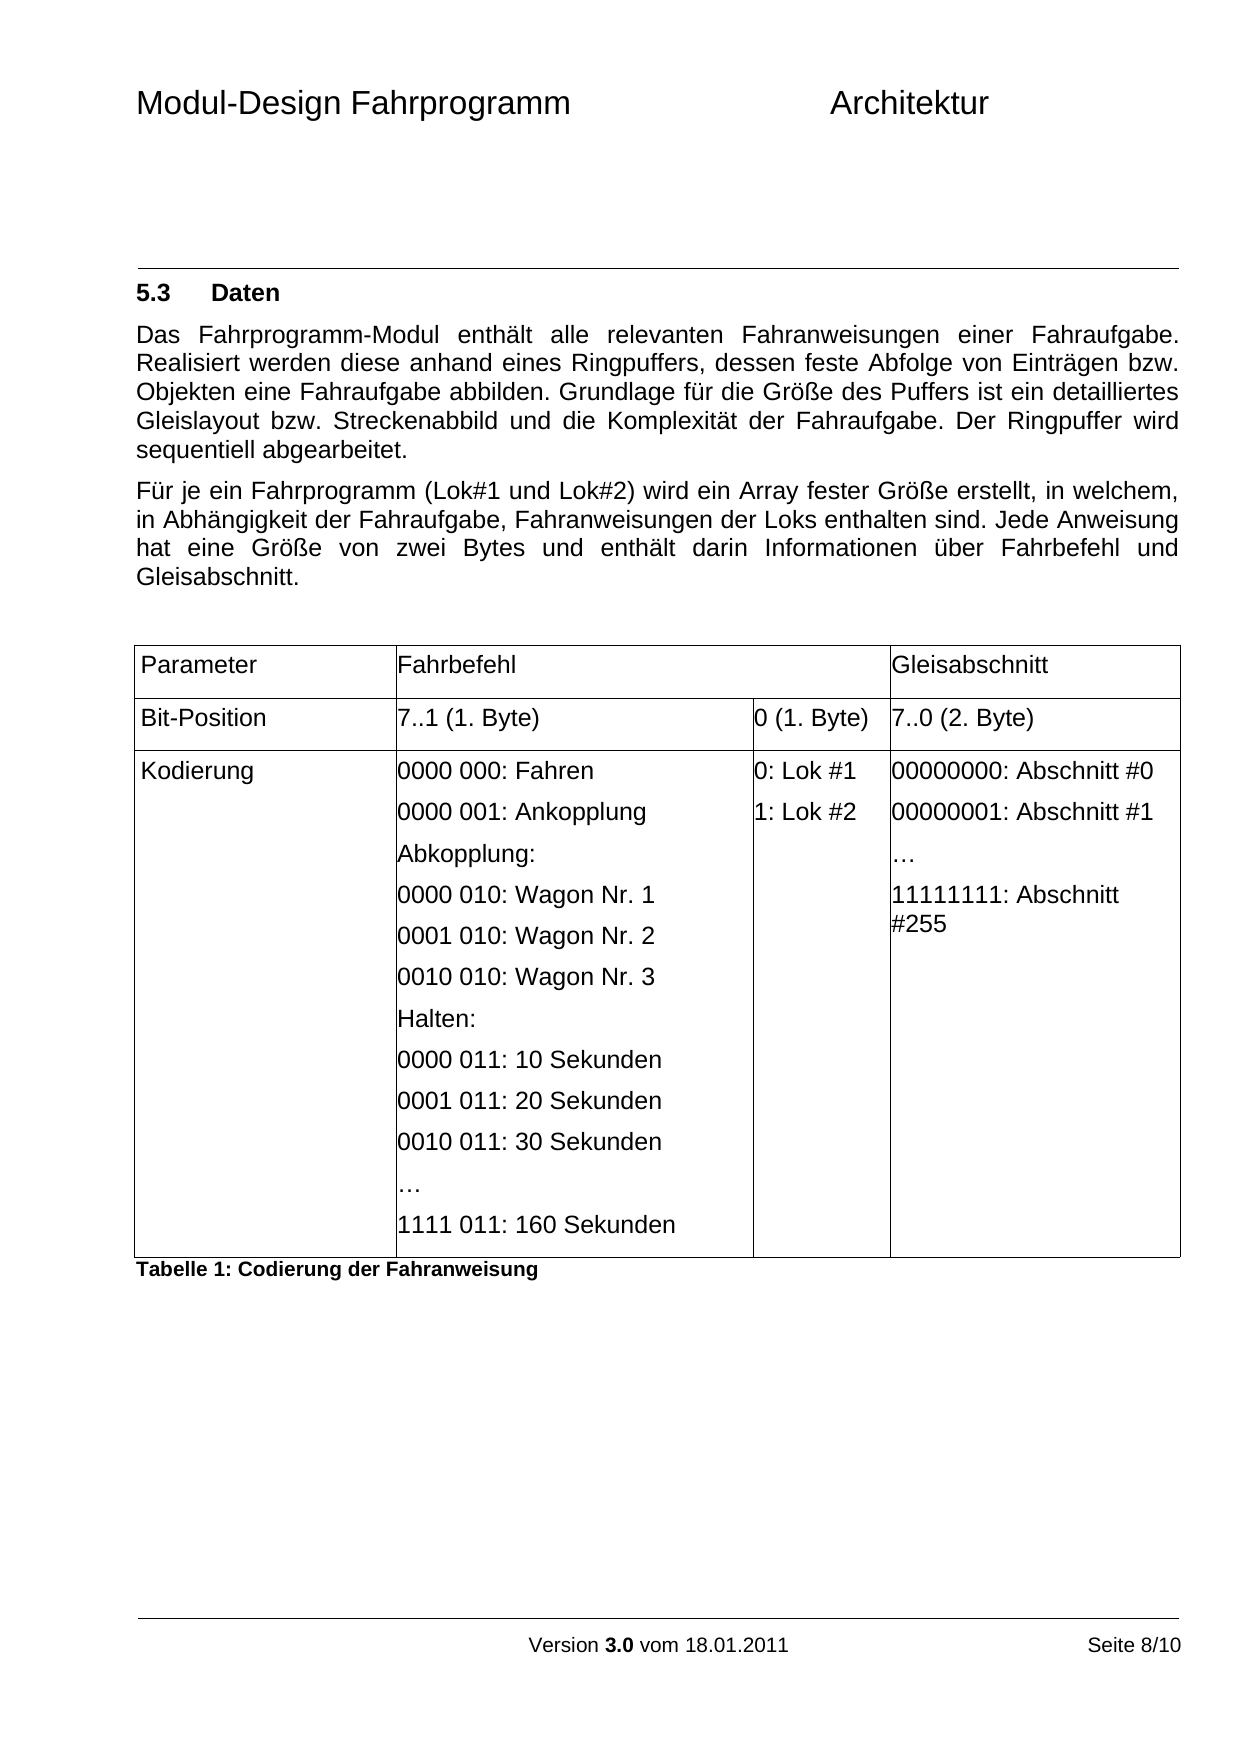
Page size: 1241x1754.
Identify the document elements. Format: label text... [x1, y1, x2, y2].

table_cell Bit-Position [135, 699, 396, 750]
table_header Parameter [135, 646, 396, 697]
text Für je ein Fahrprogramm (Lok#1 und Lok#2) wird ein Array fester Größe erstellt, in welchem, in Abhängigkeit der Fahraufgabe, Fahranweisungen der Loks enthalten sind. Jede Anweisung hat eine Größe von zwei Bytes und enthält darin Informationen über Fahrbefehl und Gleisabschnitt. [136, 476, 1181, 591]
table_header Gleisabschnitt [891, 646, 1180, 697]
table_cell 0: Lok #1 1: Lok #2 [754, 751, 890, 1257]
table_cell 0000 000: Fahren 0000 001: Ankopplung Abkopplung: 0000 010: Wagon Nr. 1 0001 010: Wagon Nr. 2 0010 010: Wagon Nr. 3 Halten: 0000 011: 10 Sekunden 0001 011: 20 Sekunden 0010 011: 30 Sekunden … 1111 011: 160 Sekunden [397, 751, 753, 1257]
subtitle Daten [136, 289, 1181, 307]
table_cell Kodierung [135, 751, 396, 1257]
text Tabelle 1: Codierung der Fahranweisung [136, 1257, 1181, 1281]
table_cell 7..1 (1. Byte) [397, 699, 753, 750]
table_header Fahrbefehl [397, 646, 890, 697]
table_cell 7..0 (2. Byte) [891, 699, 1180, 750]
text Das Fahrprogramm-Modul enthält alle relevanten Fahranweisungen einer Fahraufgabe. Realisiert werden diese anhand eines Ringpuffers, dessen feste Abfolge von Einträgen bzw. Objekten eine Fahraufgabe abbilden. Grundlage für die Größe des Puffers ist ein detailliertes Gleislayout bzw. Streckenabbild und die Komplexität der Fahraufgabe. Der Ringpuffer wird sequentiell abgearbeitet. [136, 319, 1181, 463]
table_cell 0 (1. Byte) [754, 699, 890, 750]
table_cell 00000000: Abschnitt #0 00000001: Abschnitt #1 … 11111111: Abschnitt #255 [891, 751, 1180, 1257]
